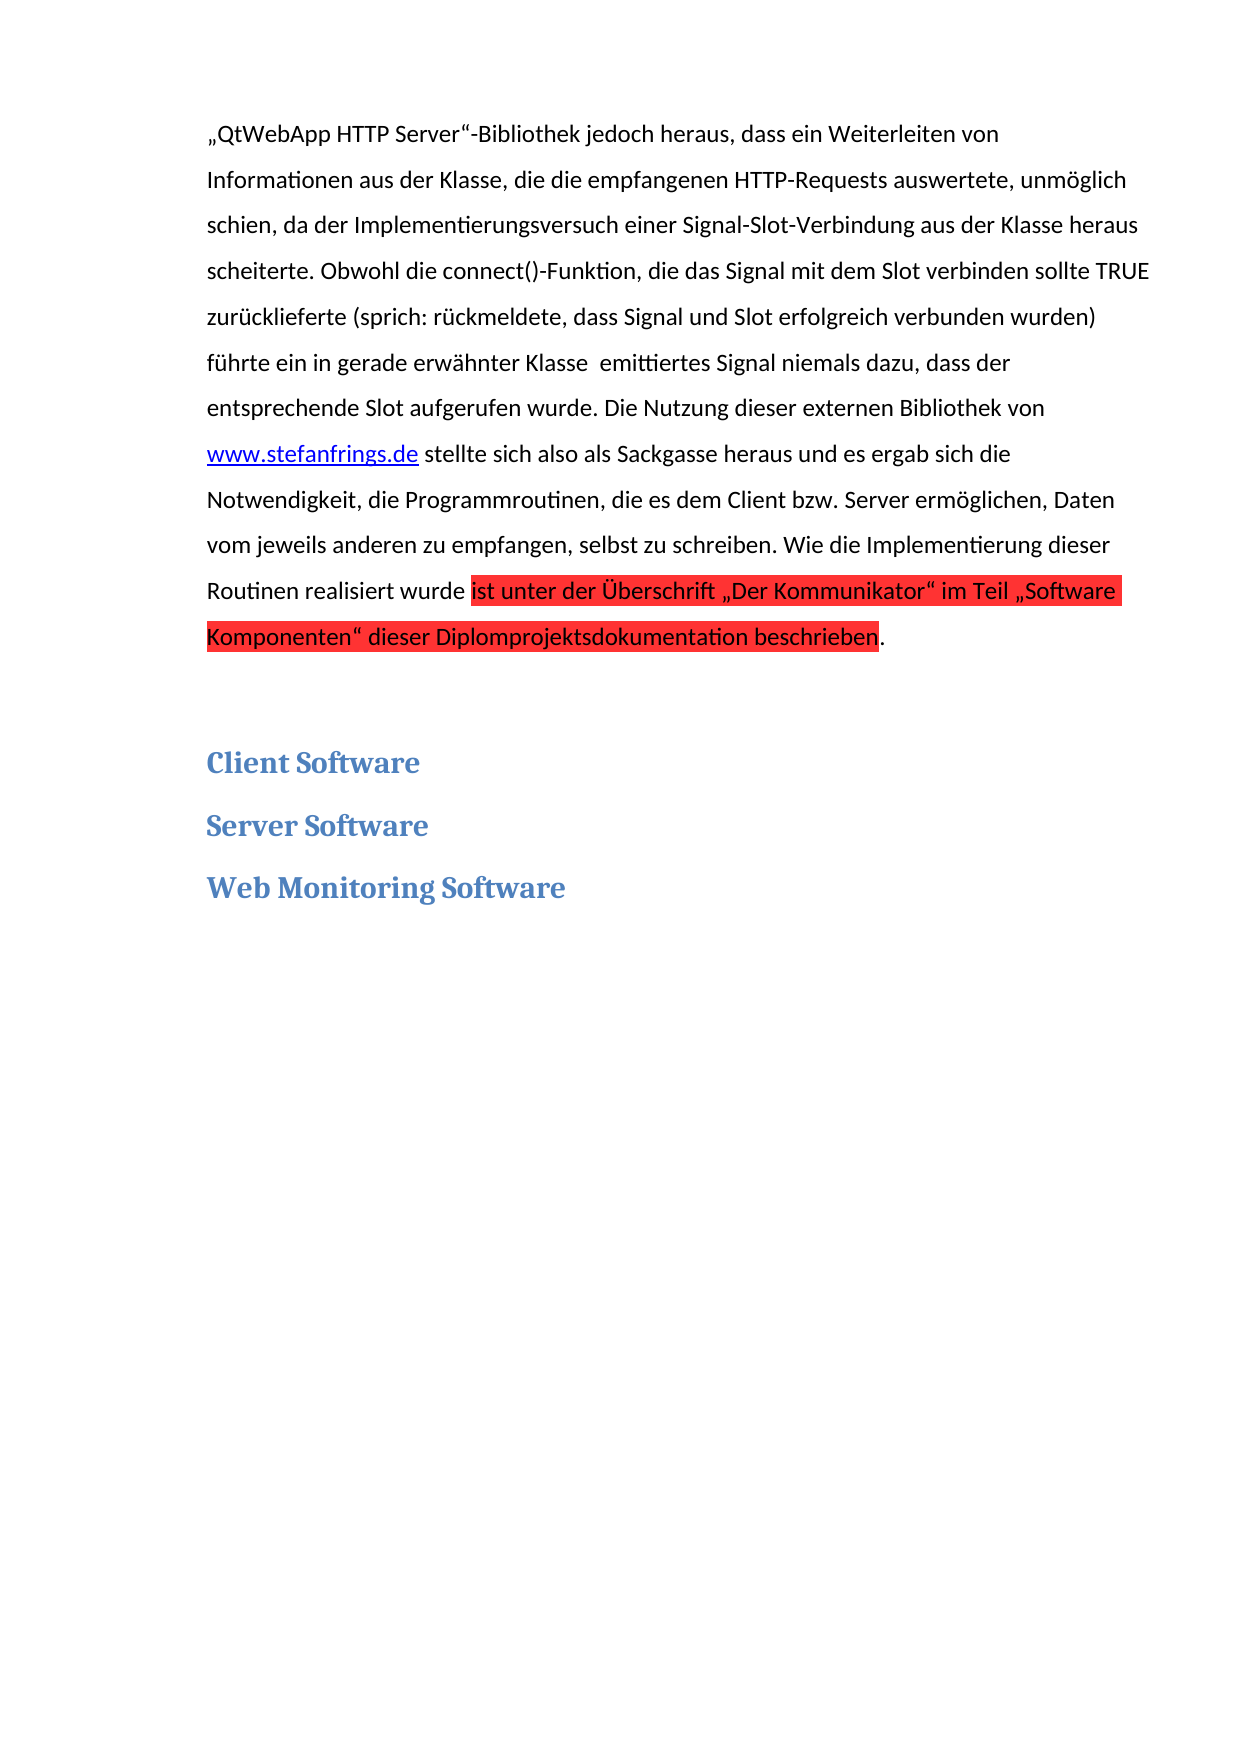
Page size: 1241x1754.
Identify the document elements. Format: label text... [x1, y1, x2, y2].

subtitle Server Software [207, 808, 1152, 844]
subtitle Web Monitoring Software [207, 870, 1152, 906]
subtitle Client Software [207, 746, 1152, 782]
text „QtWebApp HTTP Server“-Bibliothek jedoch heraus, dass ein Weiterleiten von Informationen aus der Klasse, die die empfangenen HTTP-Requests auswertete, unmöglich schien, da der Implementierungsversuch einer Signal-Slot-Verbindung aus der Klasse heraus scheiterte. Obwohl die connect()-Funktion, die das Signal mit dem Slot verbinden sollte TRUE zurücklieferte (sprich: rückmeldete, dass Signal und Slot erfolgreich verbunden wurden) führte ein in gerade erwähnter Klasse emittiertes Signal niemals dazu, dass der entsprechende Slot aufgerufen wurde. Die Nutzung dieser externen Bibliothek von www.stefanfrings.de stellte sich also als Sackgasse heraus und es ergab sich die Notwendigkeit, die Programmroutinen, die es dem Client bzw. Server ermöglichen, Daten vom jeweils anderen zu empfangen, selbst zu schreiben. Wie die Implementierung dieser Routinen realisiert wurde ist unter der Überschrift „Der Kommunikator“ im Teil „Software Komponenten“ dieser Diplomprojektsdokumentation beschrieben. [207, 118, 1152, 652]
